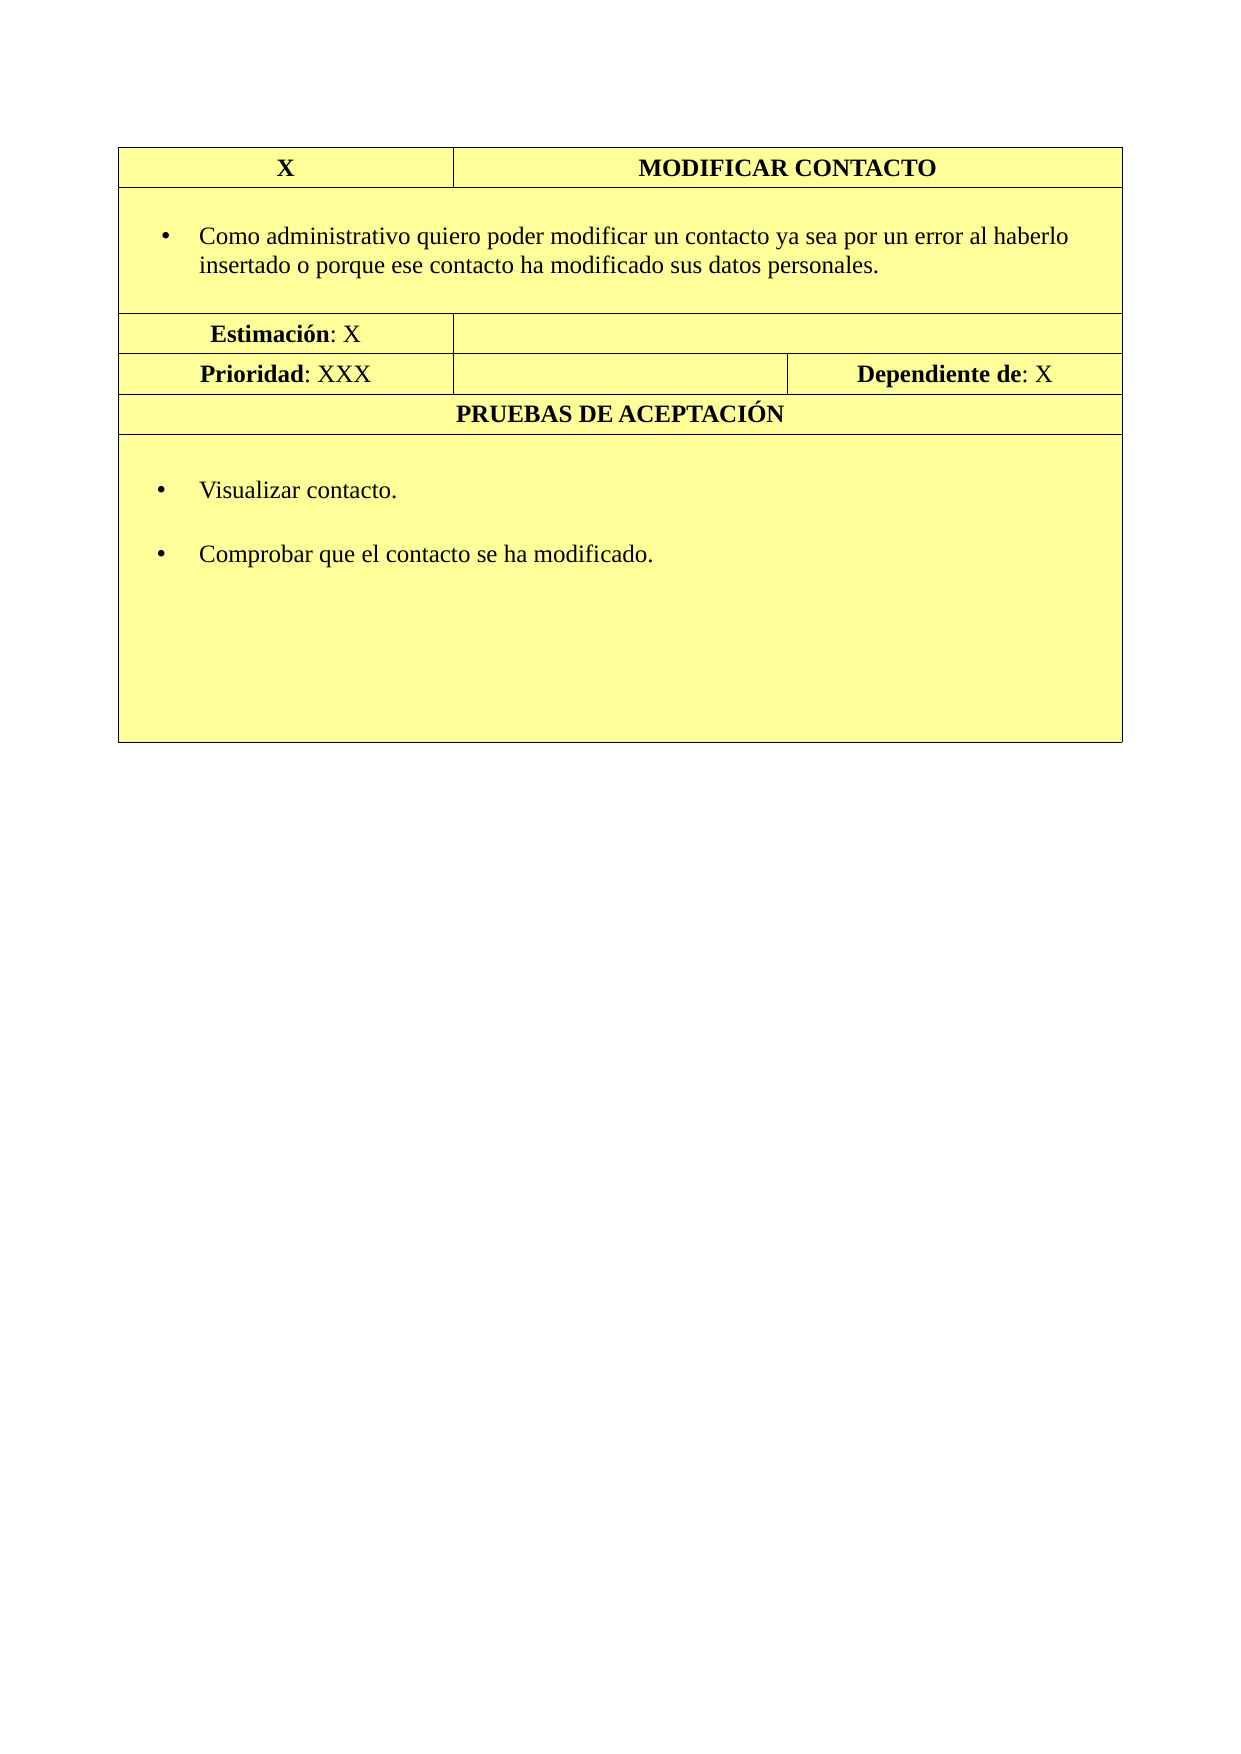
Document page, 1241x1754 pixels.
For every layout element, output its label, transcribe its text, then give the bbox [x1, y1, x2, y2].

table_cell PRUEBAS DE ACEPTACIÓN [119, 395, 1122, 434]
table_cell [454, 314, 1122, 353]
table_cell Dependiente de: X [788, 354, 1122, 394]
table_header X [119, 148, 453, 187]
table_cell Visualizar contacto. Comprobar que el contacto se ha modificado. [119, 435, 1122, 742]
table_cell Como administrativo quiero poder modificar un contacto ya sea por un error al haberlo insertado o porque ese contacto ha modificado sus datos personales. [119, 188, 1122, 313]
table_cell [454, 354, 787, 394]
table_header MODIFICAR CONTACTO [454, 148, 1122, 187]
table_cell Prioridad: XXX [119, 354, 453, 394]
table_cell Estimación: X [119, 314, 453, 353]
